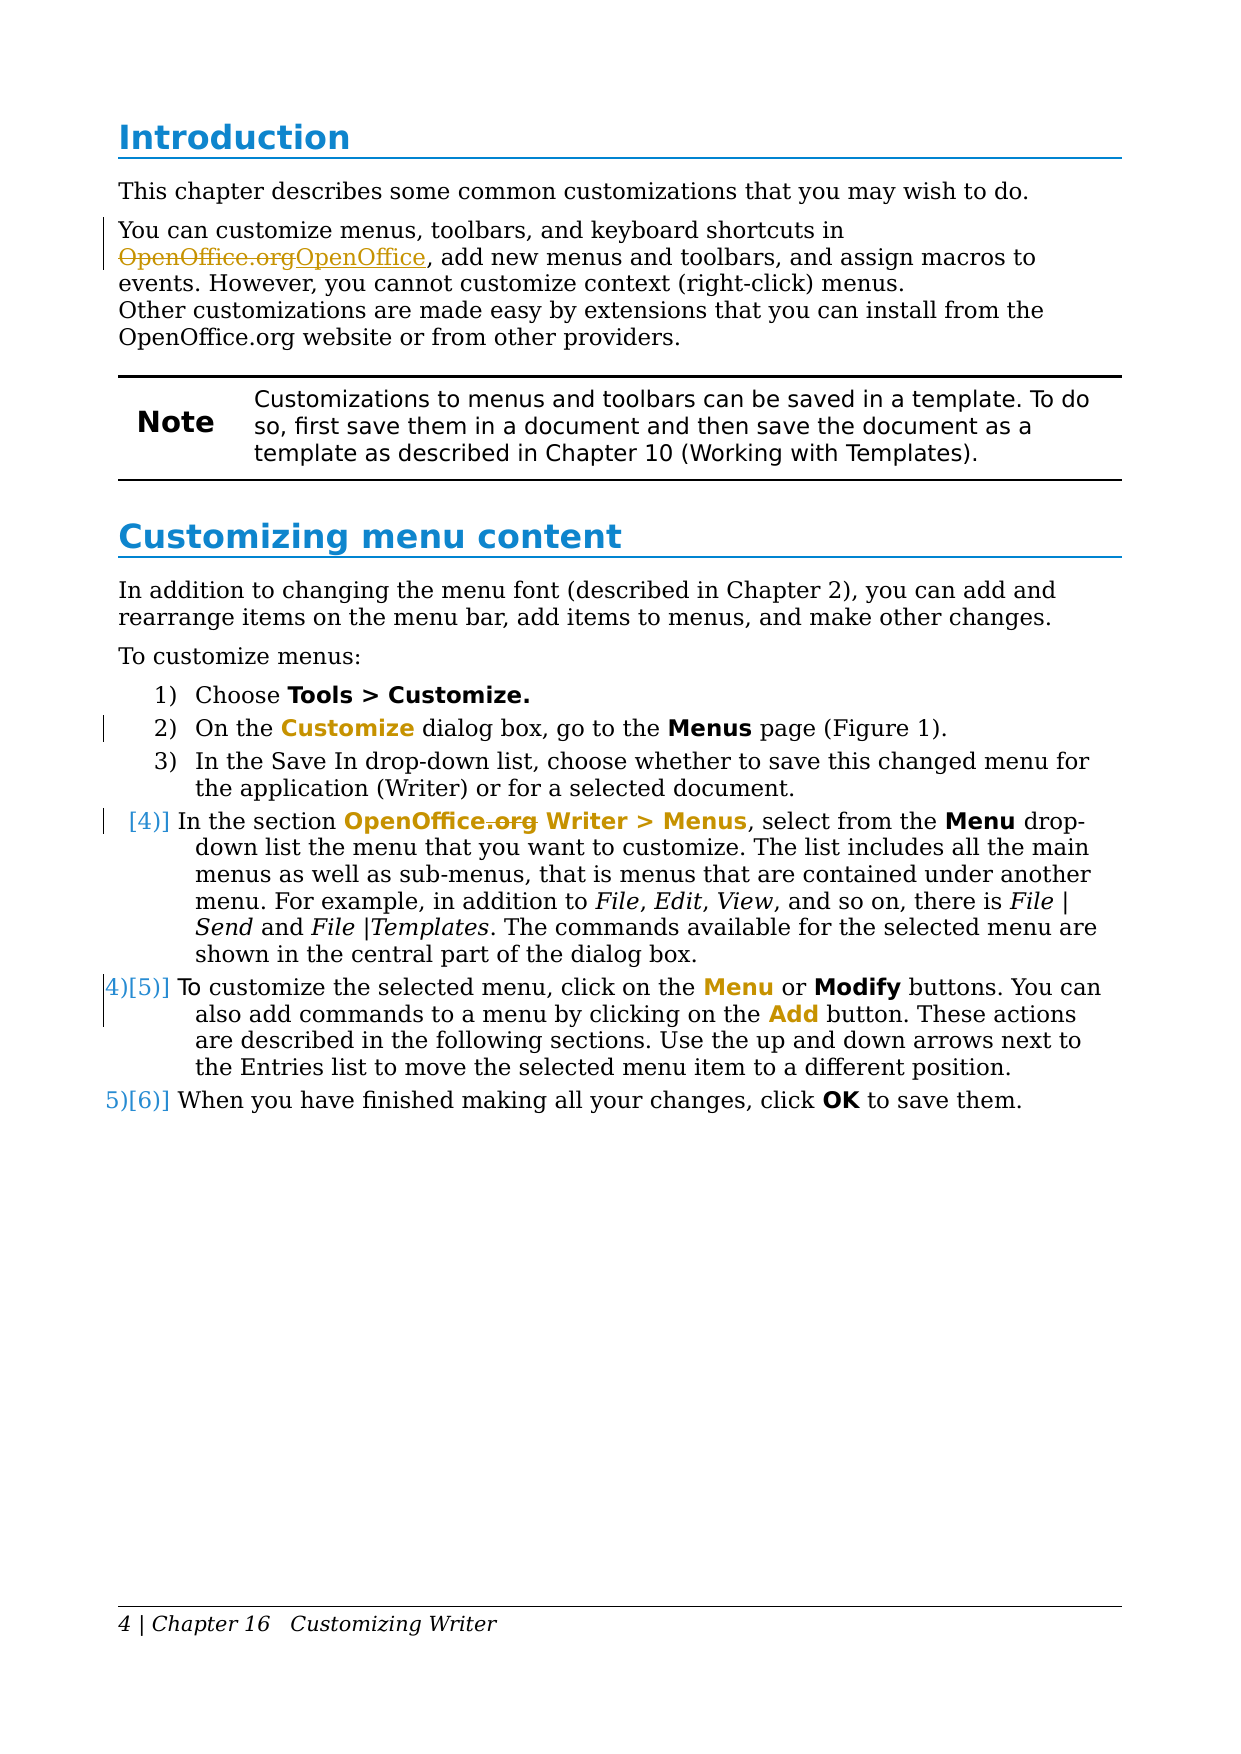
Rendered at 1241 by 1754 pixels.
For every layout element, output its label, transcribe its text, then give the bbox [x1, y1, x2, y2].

subtitle Customizing menu content [118, 518, 1122, 556]
list In the Save In drop-down list, choose whether to save this changed menu for the application (Writer) or for a selected document. [177, 748, 1122, 802]
table_header Note [118, 378, 233, 479]
list On the Customize dialog box, go to the Menus page (Figure 1). [177, 715, 1122, 742]
list To customize the selected menu, click on the Menu or Modify buttons. You can also add commands to a menu by clicking on the Add button. These actions are described in the following sections. Use the up and down arrows next to the Entries list to move the selected menu item to a different position. [177, 974, 1122, 1081]
text To customize menus: [118, 643, 1122, 670]
text This chapter describes some common customizations that you may wish to do. [118, 178, 1122, 204]
list When you have finished making all your changes, click OK to save them. [177, 1087, 1122, 1114]
list In the section OpenOffice Writer > Menus, select from the Menu drop-down list the menu that you want to customize. The list includes all the main menus as well as sub-menus, that is menus that are contained under another menu. For example, in addition to File, Edit, View, and so on, there is File | Send and File |Templates. The commands available for the selected menu are shown in the central part of the dialog box. [177, 808, 1122, 968]
text In addition to changing the menu font (described in Chapter 2), you can add and rearrange items on the menu bar, add items to menus, and make other changes. [118, 577, 1122, 631]
subtitle Introduction [118, 118, 1122, 157]
table_header Customizations to menus and toolbars can be saved in a template. To do so, first save them in a document and then save the document as a template as described in Chapter 10 (Working with Templates). [233, 378, 1122, 479]
list Choose Tools > Customize. [177, 682, 1122, 709]
text Other customizations are made easy by extensions that you can install from the OpenOffice.org website or from other providers. [118, 297, 1122, 350]
text You can customize menus, toolbars, and keyboard shortcuts in OpenOffice, add new menus and toolbars, and assign macros to events. However, you cannot customize context (right-click) menus. [118, 217, 1122, 297]
